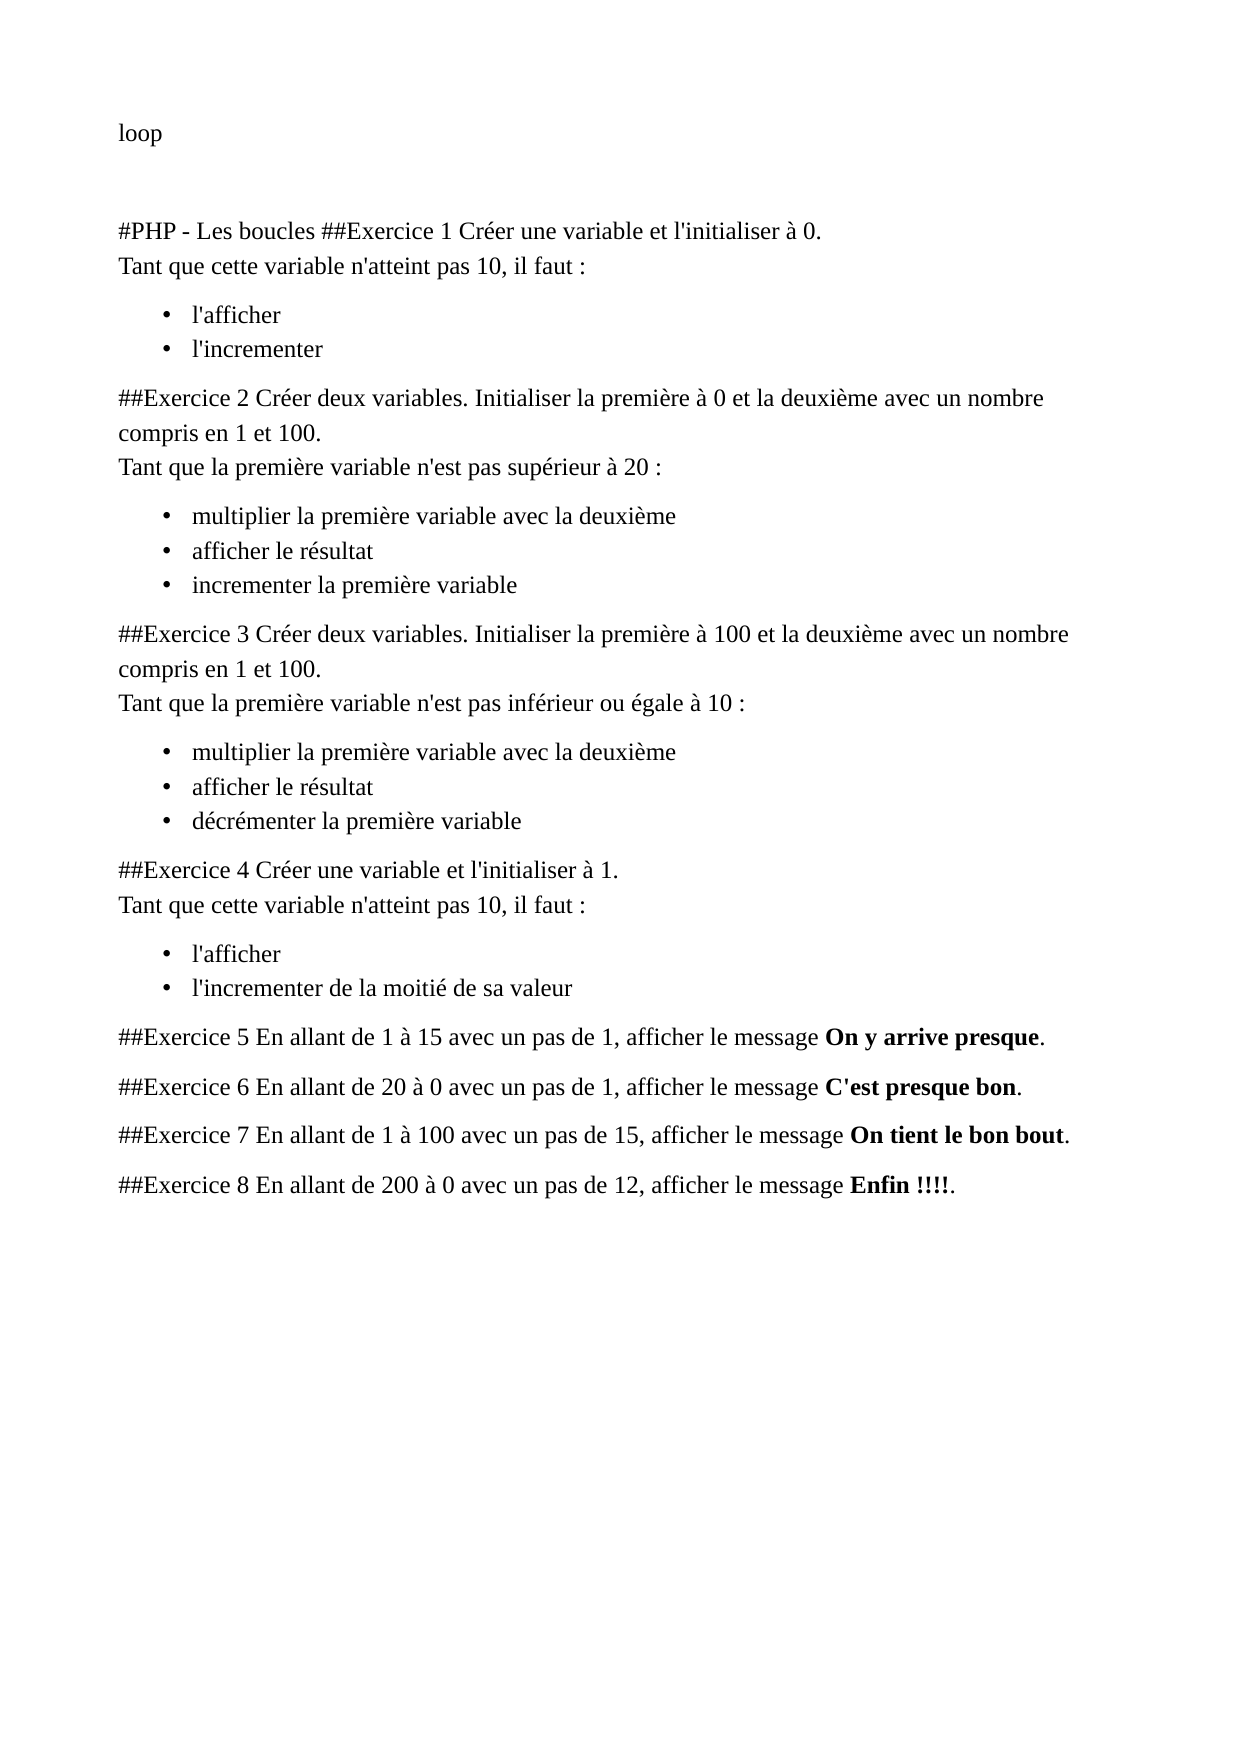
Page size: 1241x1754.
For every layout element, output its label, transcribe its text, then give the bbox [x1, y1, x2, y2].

list l'afficher [162, 300, 1122, 328]
list afficher le résultat [162, 536, 1122, 564]
text ##Exercice 5 En allant de 1 à 15 avec un pas de 1, afficher le message On y arrive presque. [118, 1022, 1122, 1051]
text ##Exercice 4 Créer une variable et l'initialiser à 1. Tant que cette variable n'atteint pas 10, il faut : [118, 855, 1122, 919]
text #PHP - Les boucles ##Exercice 1 Créer une variable et l'initialiser à 0. Tant que cette variable n'atteint pas 10, il faut : [118, 216, 1122, 279]
list l'afficher [162, 939, 1122, 968]
text ##Exercice 6 En allant de 20 à 0 avec un pas de 1, afficher le message C'est presque bon. [118, 1072, 1122, 1100]
list afficher le résultat [162, 772, 1122, 801]
list incrementer la première variable [162, 570, 1122, 599]
text ##Exercice 3 Créer deux variables. Initialiser la première à 100 et la deuxième avec un nombre compris en 1 et 100. Tant que la première variable n'est pas inférieur ou égale à 10 : [118, 619, 1122, 717]
text ##Exercice 7 En allant de 1 à 100 avec un pas de 15, afficher le message On tient le bon bout. [118, 1121, 1122, 1149]
text ##Exercice 2 Créer deux variables. Initialiser la première à 0 et la deuxième avec un nombre compris en 1 et 100. Tant que la première variable n'est pas supérieur à 20 : [118, 383, 1122, 481]
text loop [118, 118, 1122, 147]
list multiplier la première variable avec la deuxième [162, 737, 1122, 766]
list multiplier la première variable avec la deuxième [162, 501, 1122, 530]
list décrémenter la première variable [162, 806, 1122, 835]
list l'incrementer [162, 334, 1122, 363]
list l'incrementer de la moitié de sa valeur [162, 973, 1122, 1002]
text ##Exercice 8 En allant de 200 à 0 avec un pas de 12, afficher le message Enfin !!!!. [118, 1170, 1122, 1198]
